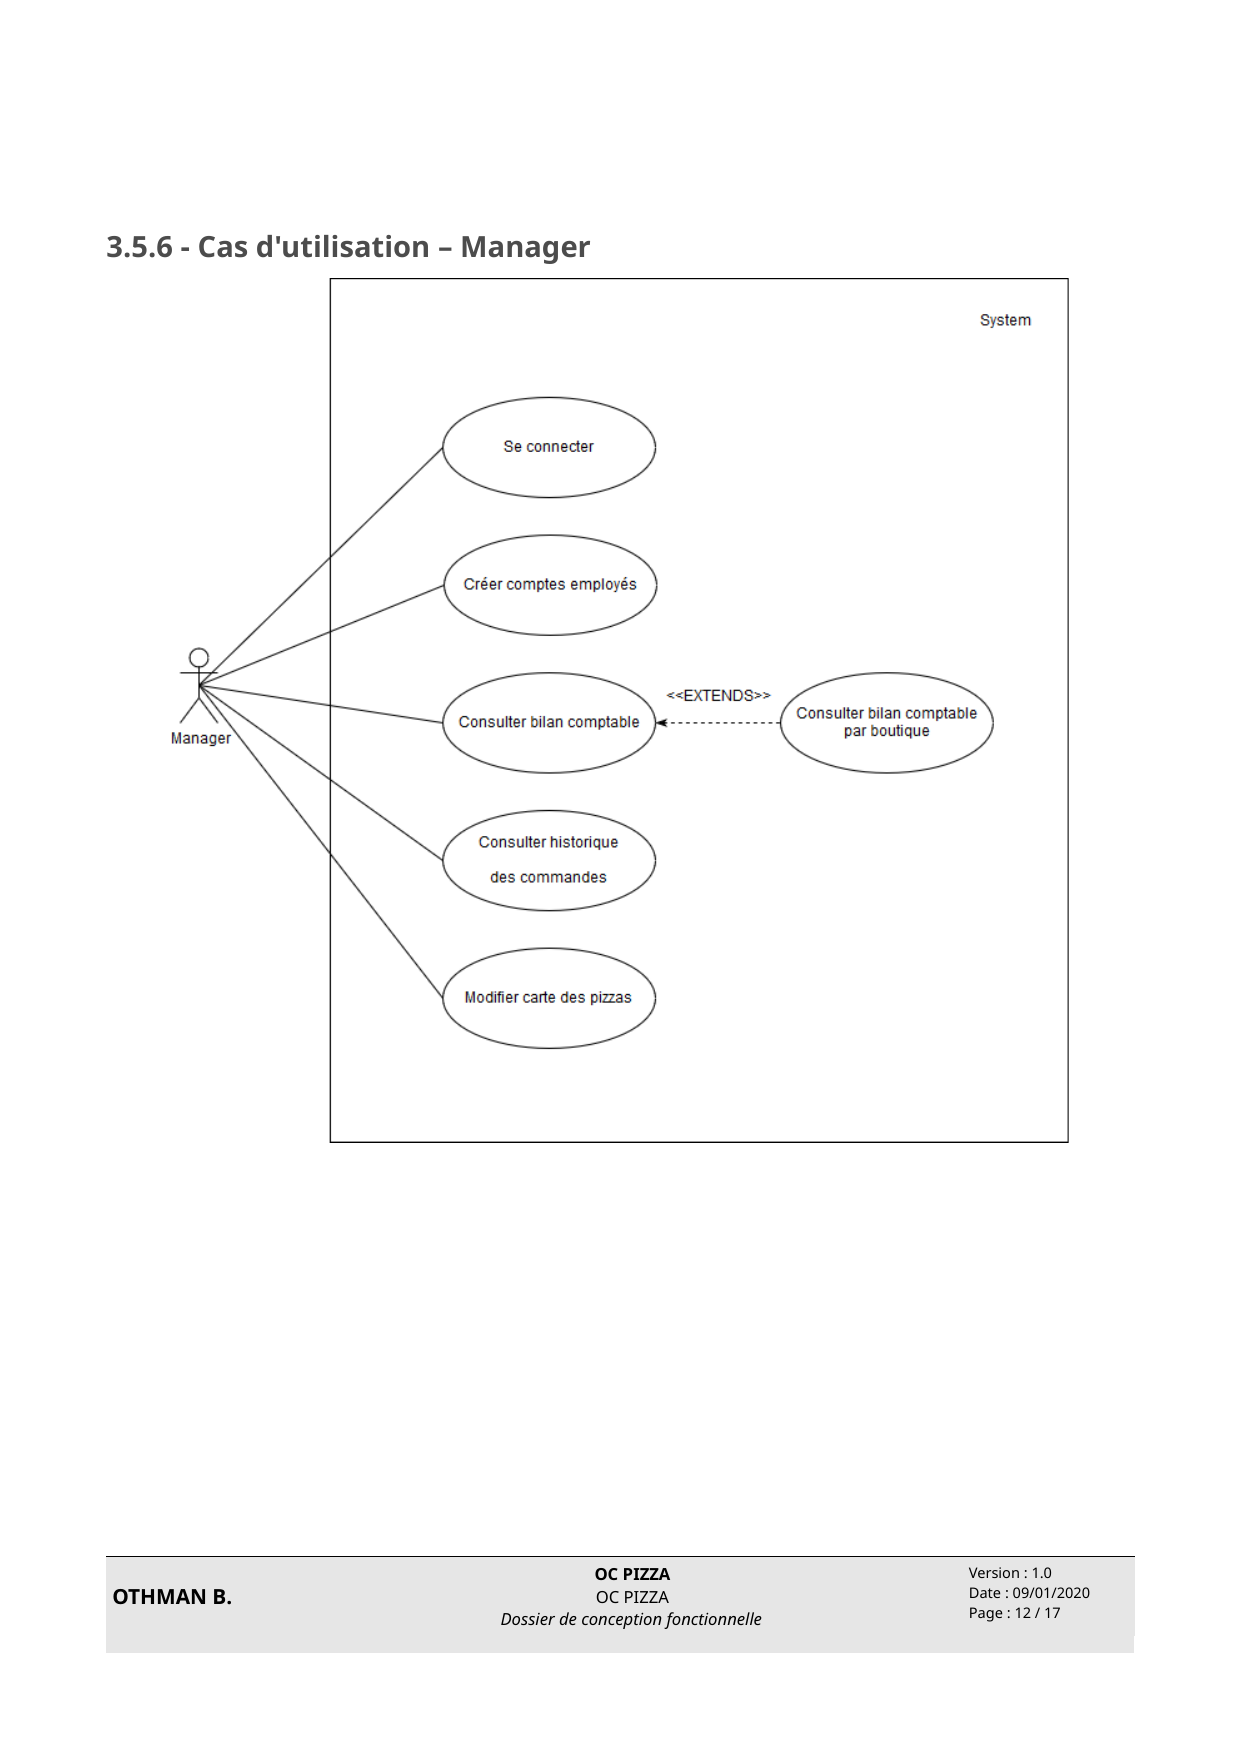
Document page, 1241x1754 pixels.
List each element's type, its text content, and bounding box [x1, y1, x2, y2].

subtitle Cas d'utilisation – Manager [106, 226, 1134, 266]
picture [171, 278, 1069, 1143]
